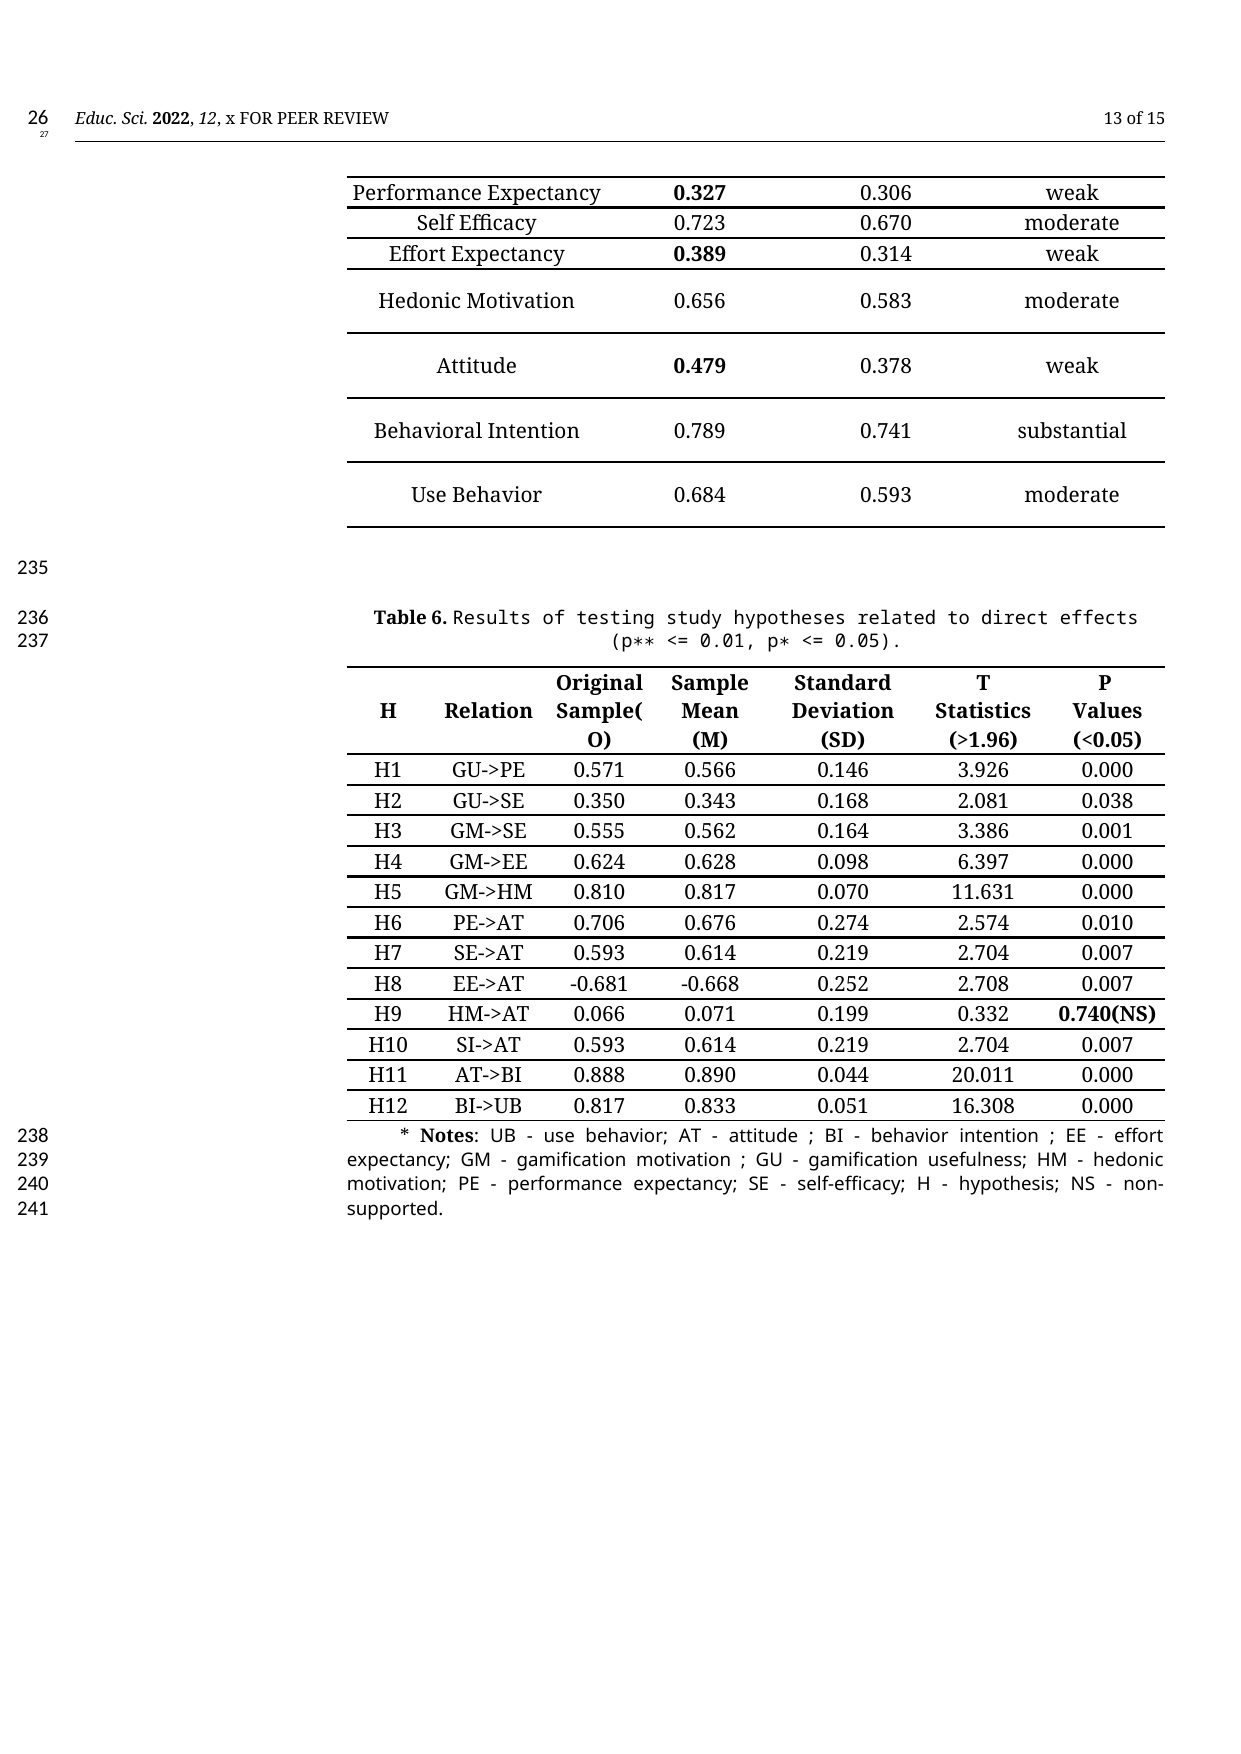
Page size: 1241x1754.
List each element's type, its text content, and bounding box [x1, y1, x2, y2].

table_cell 11.631 [917, 878, 1049, 906]
table_cell H1 [347, 755, 429, 784]
table_cell 0.066 [548, 1000, 651, 1028]
table_cell moderate [979, 463, 1165, 526]
table_cell 0.740(NS) [1050, 1000, 1165, 1028]
table_cell 0.343 [651, 786, 769, 814]
table_cell 0.810 [548, 878, 651, 906]
table_cell 0.378 [793, 334, 979, 397]
table_cell 0.593 [548, 939, 651, 967]
table_cell 0.656 [607, 270, 793, 332]
table_cell 0.888 [548, 1061, 651, 1089]
table_cell 0.000 [1050, 755, 1165, 784]
table_cell 0.010 [1050, 908, 1165, 936]
table_cell H2 [347, 786, 429, 814]
table_cell EE->AT [429, 969, 547, 997]
table_cell GM->SE [429, 816, 547, 845]
table_cell 3.926 [917, 755, 1049, 784]
table_header Sample Mean (M) [651, 668, 769, 753]
table_cell 0.571 [548, 755, 651, 784]
table_cell Attitude [347, 334, 607, 397]
table_cell 0.479 [607, 334, 793, 397]
table_cell Effort Expectancy [347, 239, 607, 267]
table_cell HM->AT [429, 1000, 547, 1028]
table_cell 0.038 [1050, 786, 1165, 814]
table_cell 0.000 [1050, 1091, 1165, 1119]
table_cell BI->UB [429, 1091, 547, 1119]
table_cell [1165, 461, 1240, 526]
table_cell 0.000 [1050, 847, 1165, 875]
table_cell 2.704 [917, 939, 1049, 967]
table_cell 0.327 [607, 178, 793, 206]
table_cell 0.628 [651, 847, 769, 875]
table_cell PE->AT [429, 908, 547, 936]
table_cell [1165, 332, 1240, 397]
table_cell 0.593 [793, 463, 979, 526]
table_cell SE->AT [429, 939, 547, 967]
table_cell 0.817 [548, 1091, 651, 1119]
table_cell 0.001 [1050, 816, 1165, 845]
table_cell 0.562 [651, 816, 769, 845]
table_cell [1165, 397, 1240, 461]
table_cell Performance Expectancy [347, 178, 607, 206]
table_cell H4 [347, 847, 429, 875]
table_cell 0.789 [607, 399, 793, 461]
table_cell 0.098 [769, 847, 917, 875]
table_cell 0.199 [769, 1000, 917, 1028]
table_cell 0.007 [1050, 939, 1165, 967]
table_cell 3.386 [917, 816, 1049, 845]
table_cell weak [979, 334, 1165, 397]
table_cell GU->PE [429, 755, 547, 784]
table_cell Hedonic Motivation [347, 270, 607, 332]
table_cell H5 [347, 878, 429, 906]
table_cell 0.146 [769, 755, 917, 784]
table_cell 0.070 [769, 878, 917, 906]
table_cell AT->BI [429, 1061, 547, 1089]
text Table 6. Results of testing study hypotheses related to direct effects (p∗∗ <= 0.01, p∗ <= 0.05). [347, 605, 1165, 653]
table_cell H8 [347, 969, 429, 997]
table_cell 0.583 [793, 270, 979, 332]
table_cell H3 [347, 816, 429, 845]
table_cell substantial [979, 399, 1165, 461]
table_cell H12 [347, 1091, 429, 1119]
table_cell 0.890 [651, 1061, 769, 1089]
table_cell 0.000 [1050, 878, 1165, 906]
table_cell [1165, 176, 1240, 206]
text * Notes: UB - use behavior; AT - attitude ; BI - behavior intention ; EE - effort expectancy; GM - gamification motivation ; GU - gamification usefulness; HM - hedonic motivation; PE - performance expectancy; SE - self-efficacy; H - hypothesis; NS - non-supported. [347, 1121, 1165, 1220]
table_cell moderate [979, 270, 1165, 332]
table_header Relation [429, 668, 547, 753]
table_cell 0.676 [651, 908, 769, 936]
table_cell GM->EE [429, 847, 547, 875]
table_cell 0.706 [548, 908, 651, 936]
table_cell 20.011 [917, 1061, 1049, 1089]
table_header Standard Deviation (SD) [769, 668, 917, 753]
table_cell 0.614 [651, 1030, 769, 1058]
table_cell 0.051 [769, 1091, 917, 1119]
table_cell GM->HM [429, 878, 547, 906]
table_cell 0.614 [651, 939, 769, 967]
table_cell 6.397 [917, 847, 1049, 875]
table_cell 0.314 [793, 239, 979, 267]
table_cell 0.684 [607, 463, 793, 526]
table_cell Use Behavior [347, 463, 607, 526]
table_cell 2.574 [917, 908, 1049, 936]
table_cell 2.704 [917, 1030, 1049, 1058]
table_cell 0.000 [1050, 1061, 1165, 1089]
table_cell -0.681 [548, 969, 651, 997]
table_cell 0.252 [769, 969, 917, 997]
table_cell [1165, 206, 1240, 237]
table_cell 0.555 [548, 816, 651, 845]
table_cell weak [979, 178, 1165, 206]
table_cell 0.389 [607, 239, 793, 267]
table_cell 0.593 [548, 1030, 651, 1058]
table_cell [1165, 268, 1240, 332]
table_cell 2.708 [917, 969, 1049, 997]
table_cell -0.668 [651, 969, 769, 997]
table_header P Values (<0.05) [1050, 668, 1165, 753]
table_cell GU->SE [429, 786, 547, 814]
table_cell H11 [347, 1061, 429, 1089]
table_cell H6 [347, 908, 429, 936]
table_cell [1165, 237, 1240, 267]
table_cell 0.274 [769, 908, 917, 936]
table_cell 0.350 [548, 786, 651, 814]
table_cell weak [979, 239, 1165, 267]
table_cell 2.081 [917, 786, 1049, 814]
table_cell H9 [347, 1000, 429, 1028]
table_cell 0.007 [1050, 1030, 1165, 1058]
table_cell 0.817 [651, 878, 769, 906]
table_cell 0.624 [548, 847, 651, 875]
table_cell H7 [347, 939, 429, 967]
table_cell 0.044 [769, 1061, 917, 1089]
table_cell moderate [979, 209, 1165, 237]
table_cell 0.566 [651, 755, 769, 784]
table_cell 0.164 [769, 816, 917, 845]
table_cell SI->AT [429, 1030, 547, 1058]
table_cell 0.723 [607, 209, 793, 237]
table_header T Statistics (>1.96) [917, 668, 1049, 753]
table_cell 0.168 [769, 786, 917, 814]
table_cell 0.306 [793, 178, 979, 206]
table_cell Behavioral Intention [347, 399, 607, 461]
table_cell Self Efficacy [347, 209, 607, 237]
table_cell 0.219 [769, 939, 917, 967]
table_cell 16.308 [917, 1091, 1049, 1119]
table_cell 0.741 [793, 399, 979, 461]
table_cell 0.332 [917, 1000, 1049, 1028]
table_header Original Sample(O) [548, 668, 651, 753]
table_cell 0.833 [651, 1091, 769, 1119]
table_header H [347, 668, 429, 753]
table_cell H10 [347, 1030, 429, 1058]
table_cell 0.071 [651, 1000, 769, 1028]
table_cell 0.007 [1050, 969, 1165, 997]
table_cell 0.219 [769, 1030, 917, 1058]
table_cell 0.670 [793, 209, 979, 237]
